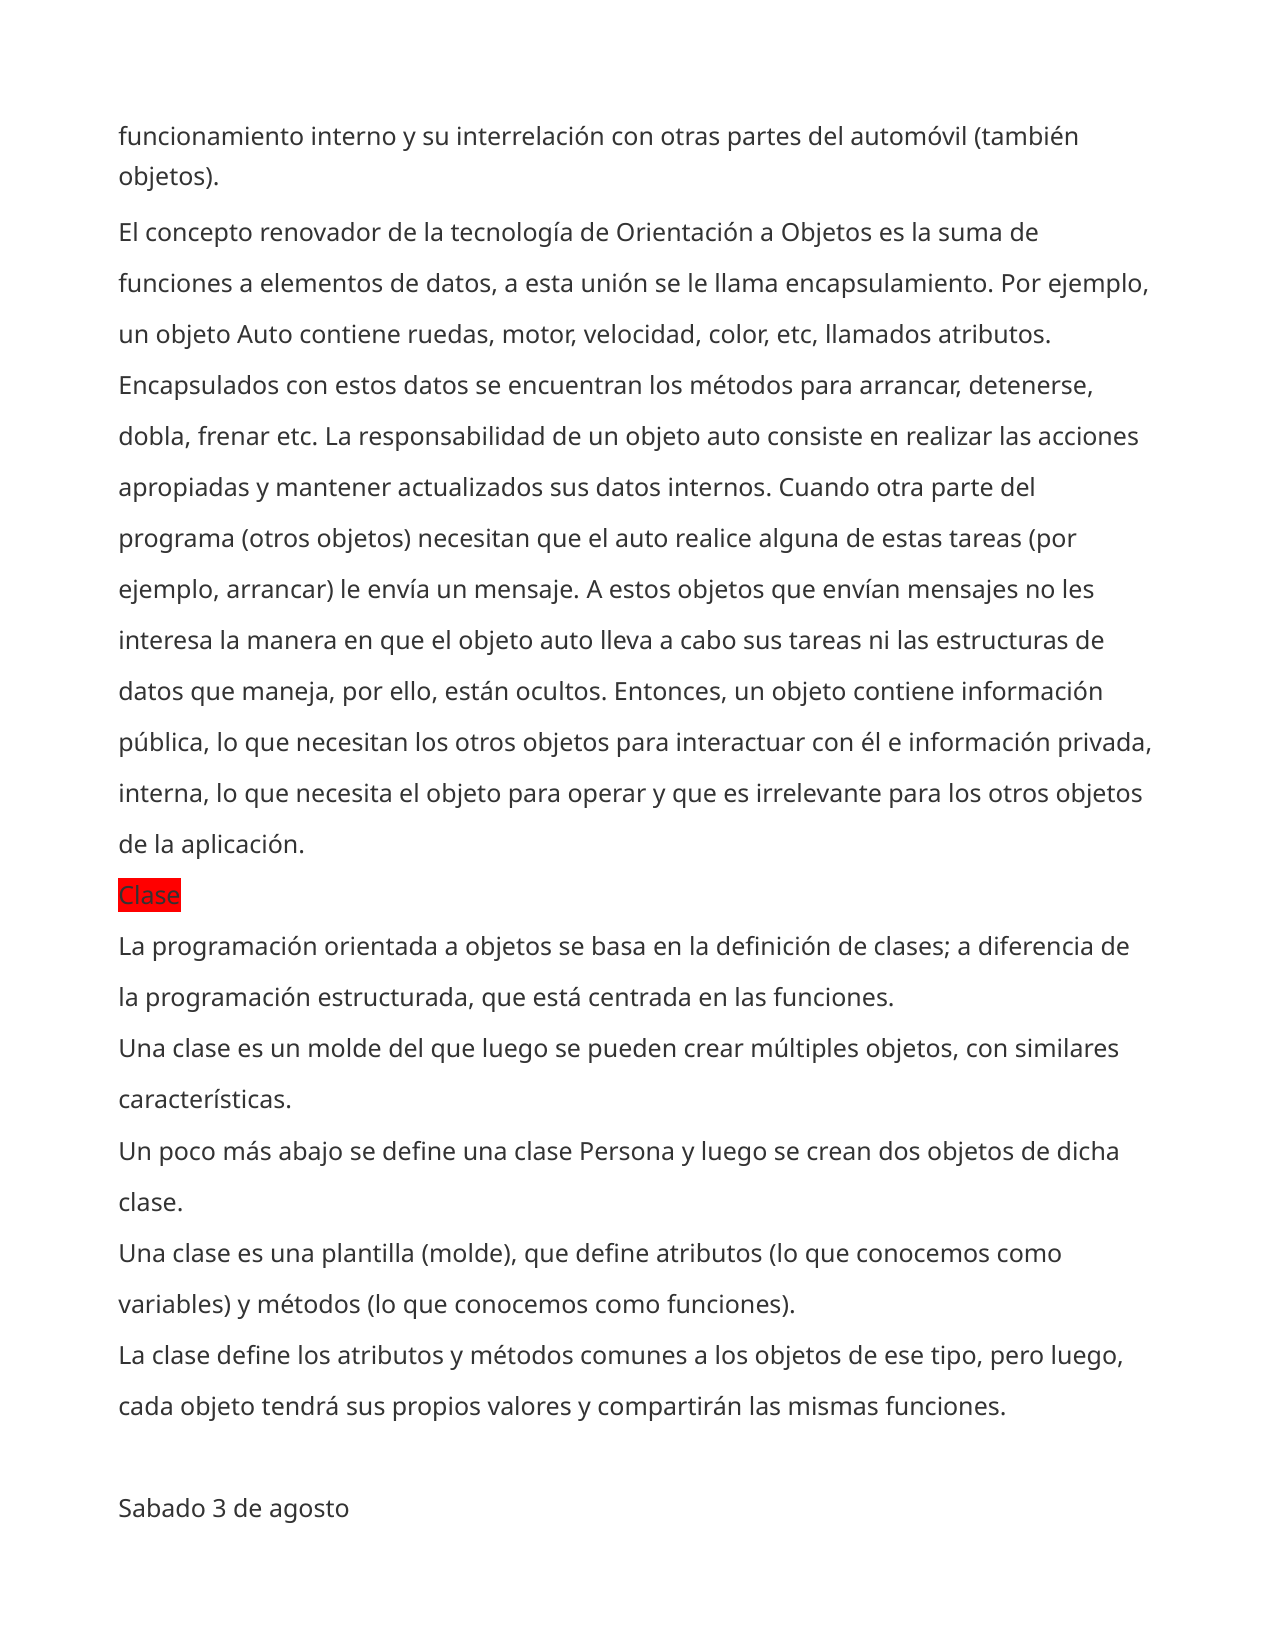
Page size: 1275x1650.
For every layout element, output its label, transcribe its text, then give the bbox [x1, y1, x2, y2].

text El concepto renovador de la tecnología de Orientación a Objetos es la suma de funciones a elementos de datos, a esta unión se le llama encapsulamiento. Por ejemplo, un objeto Auto contiene ruedas, motor, velocidad, color, etc, llamados atributos. Encapsulados con estos datos se encuentran los métodos para arrancar, detenerse, dobla, frenar etc. La responsabilidad de un objeto auto consiste en realizar las acciones apropiadas y mantener actualizados sus datos internos. Cuando otra parte del programa (otros objetos) necesitan que el auto realice alguna de estas tareas (por ejemplo, arrancar) le envía un mensaje. A estos objetos que envían mensajes no les interesa la manera en que el objeto auto lleva a cabo sus tareas ni las estructuras de datos que maneja, por ello, están ocultos. Entonces, un objeto contiene información pública, lo que necesitan los otros objetos para interactuar con él e información privada, interna, lo que necesita el objeto para operar y que es irrelevante para los otros objetos de la aplicación. [118, 214, 1157, 861]
text Sabado 3 de agosto [118, 1490, 1157, 1524]
text funcionamiento interno y su interrelación con otras partes del automóvil (también objetos). [118, 118, 1157, 193]
text Una clase es una plantilla (molde), que define atributos (lo que conocemos como variables) y métodos (lo que conocemos como funciones). [118, 1235, 1157, 1320]
text Una clase es un molde del que luego se pueden crear múltiples objetos, con similares características. [118, 1031, 1157, 1116]
text Clase [118, 878, 1157, 912]
text La programación orientada a objetos se basa en la definición de clases; a diferencia de la programación estructurada, que está centrada en las funciones. [118, 929, 1157, 1014]
text Un poco más abajo se define una clase Persona y luego se crean dos objetos de dicha clase. [118, 1133, 1157, 1218]
text La clase define los atributos y métodos comunes a los objetos de ese tipo, pero luego, cada objeto tendrá sus propios valores y compartirán las mismas funciones. [118, 1337, 1157, 1422]
